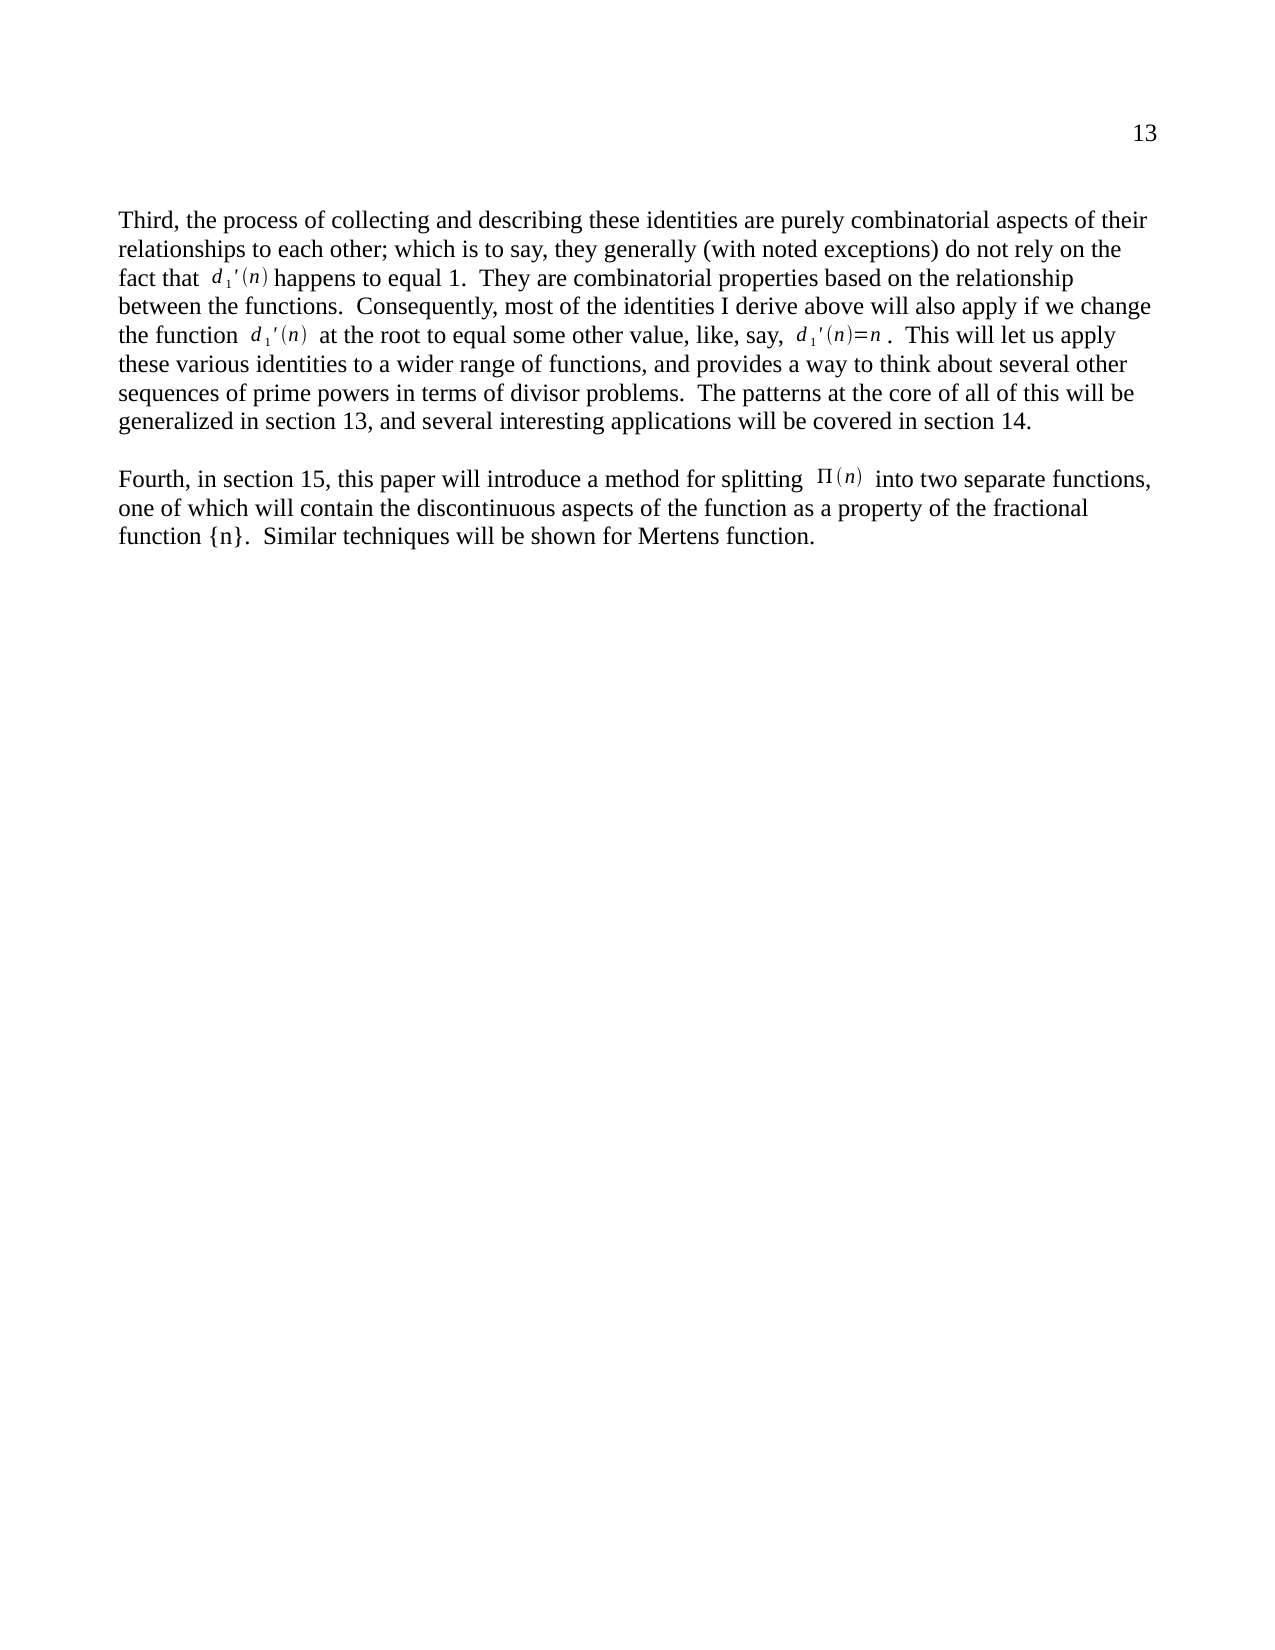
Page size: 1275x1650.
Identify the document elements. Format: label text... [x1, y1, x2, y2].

text Third, the process of collecting and describing these identities are purely combinatorial aspects of their relationships to each other; which is to say, they generally (with noted exceptions) do not rely on the fact that happens to equal 1. They are combinatorial properties based on the relationship between the functions. Consequently, most of the identities I derive above will also apply if we change the function at the root to equal some other value, like, say, . This will let us apply these various identities to a wider range of functions, and provides a way to think about several other sequences of prime powers in terms of divisor problems. The patterns at the core of all of this will be generalized in section 13, and several interesting applications will be covered in section 14. [118, 205, 1157, 435]
text Fourth, in section 15, this paper will introduce a method for splitting into two separate functions, one of which will contain the discontinuous aspects of the function as a property of the fractional function {n}. Similar techniques will be shown for Mertens function. [118, 464, 1157, 550]
